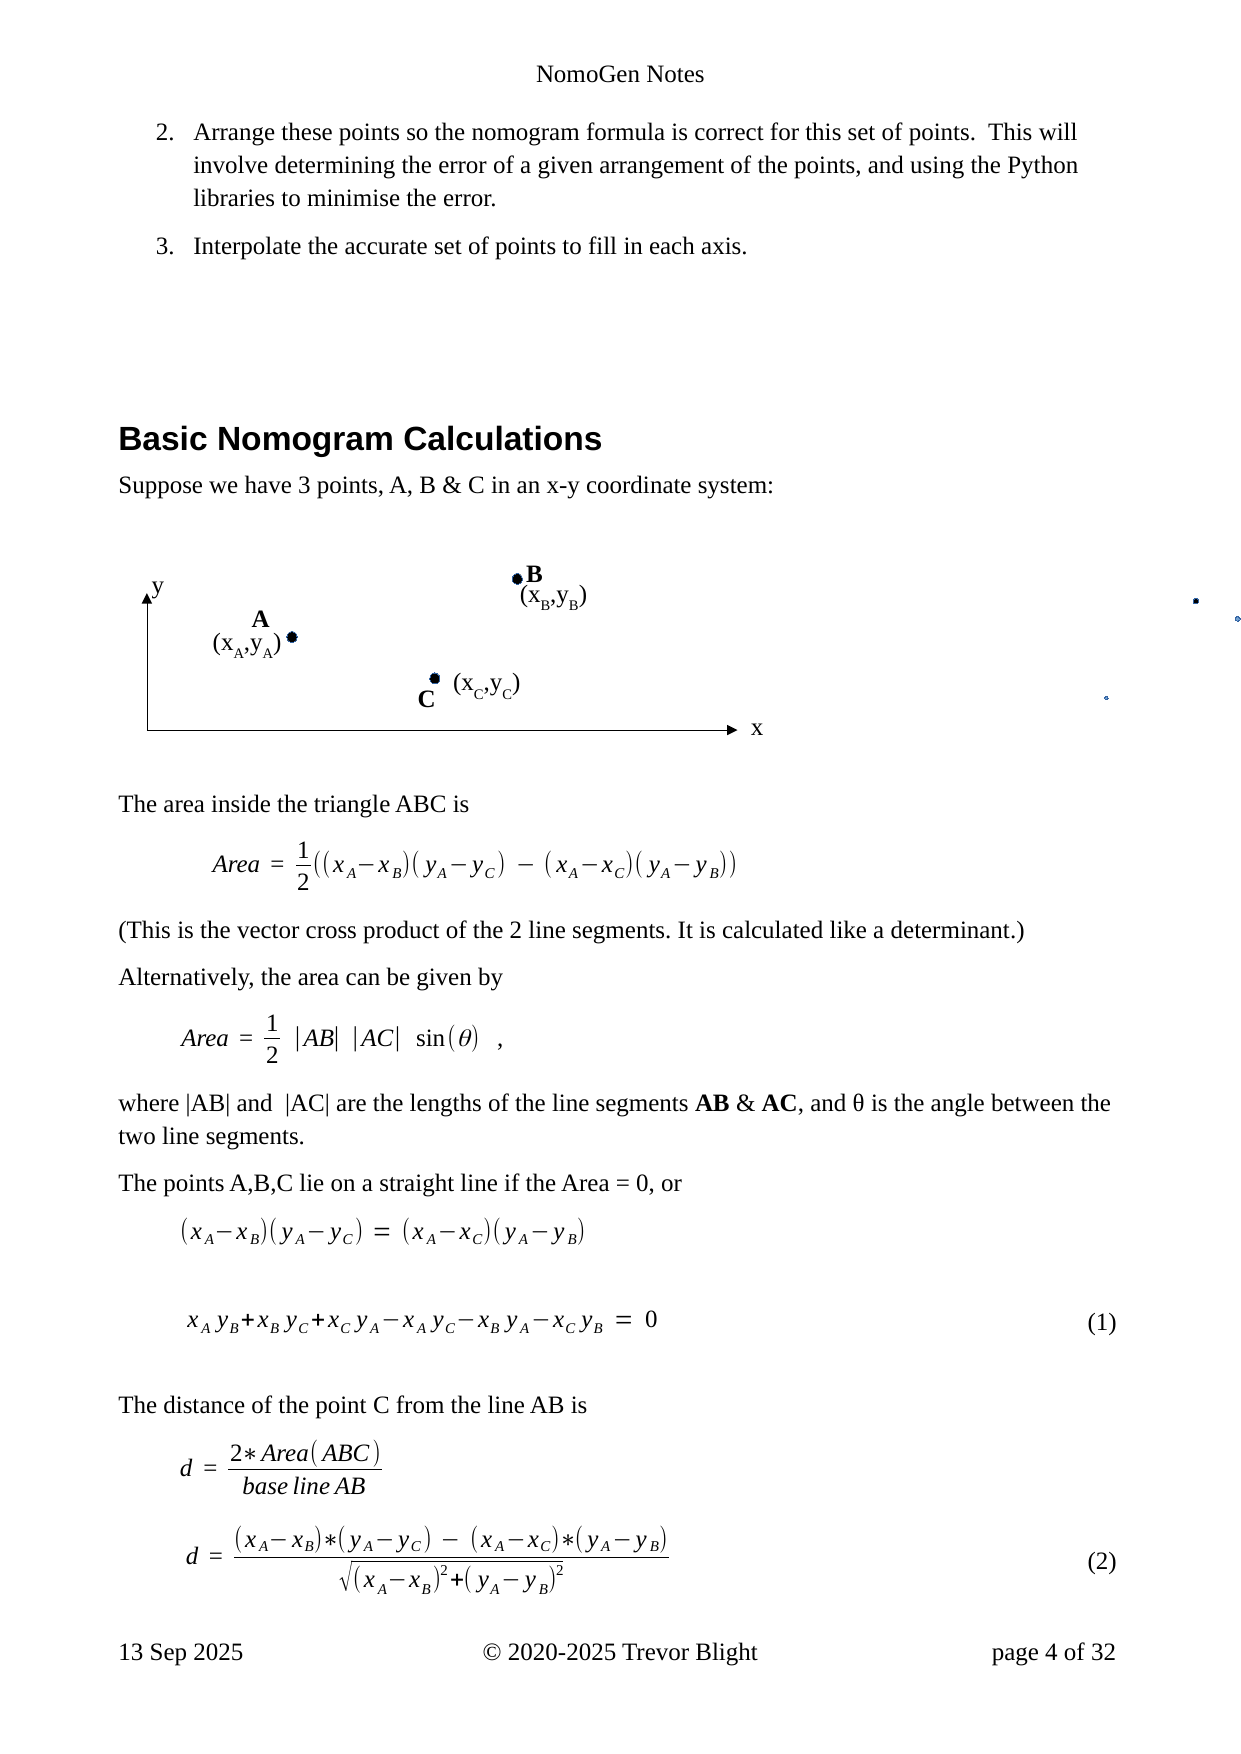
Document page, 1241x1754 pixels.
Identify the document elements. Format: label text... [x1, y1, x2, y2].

list Arrange these points so the nomogram formula is correct for this set of points. This will involve determining the error of a given arrangement of the points, and using the Python libraries to minimise the error. [156, 117, 1122, 212]
table_header (2) [1010, 1518, 1122, 1602]
text Alternatively, the area can be given by [118, 962, 1122, 991]
table_header [118, 1518, 1010, 1602]
text , [162, 1010, 1122, 1069]
text The distance of the point C from the line AB is [118, 1390, 1122, 1419]
text Suppose we have 3 points, A, B & C in an x-y coordinate system: [118, 470, 1122, 499]
text where |AB| and |AC| are the lengths of the line segments AB & AC, and θ is the angle between the two line segments. [118, 1088, 1122, 1149]
text The points A,B,C lie on a straight line if the Area = 0, or [118, 1168, 1122, 1197]
table_header (1) [1010, 1300, 1122, 1343]
list Interpolate the accurate set of points to fill in each axis. [156, 231, 1122, 260]
text (This is the vector cross product of the 2 line segments. It is calculated like a determinant.) [118, 915, 1122, 943]
table_header [118, 1300, 1010, 1343]
